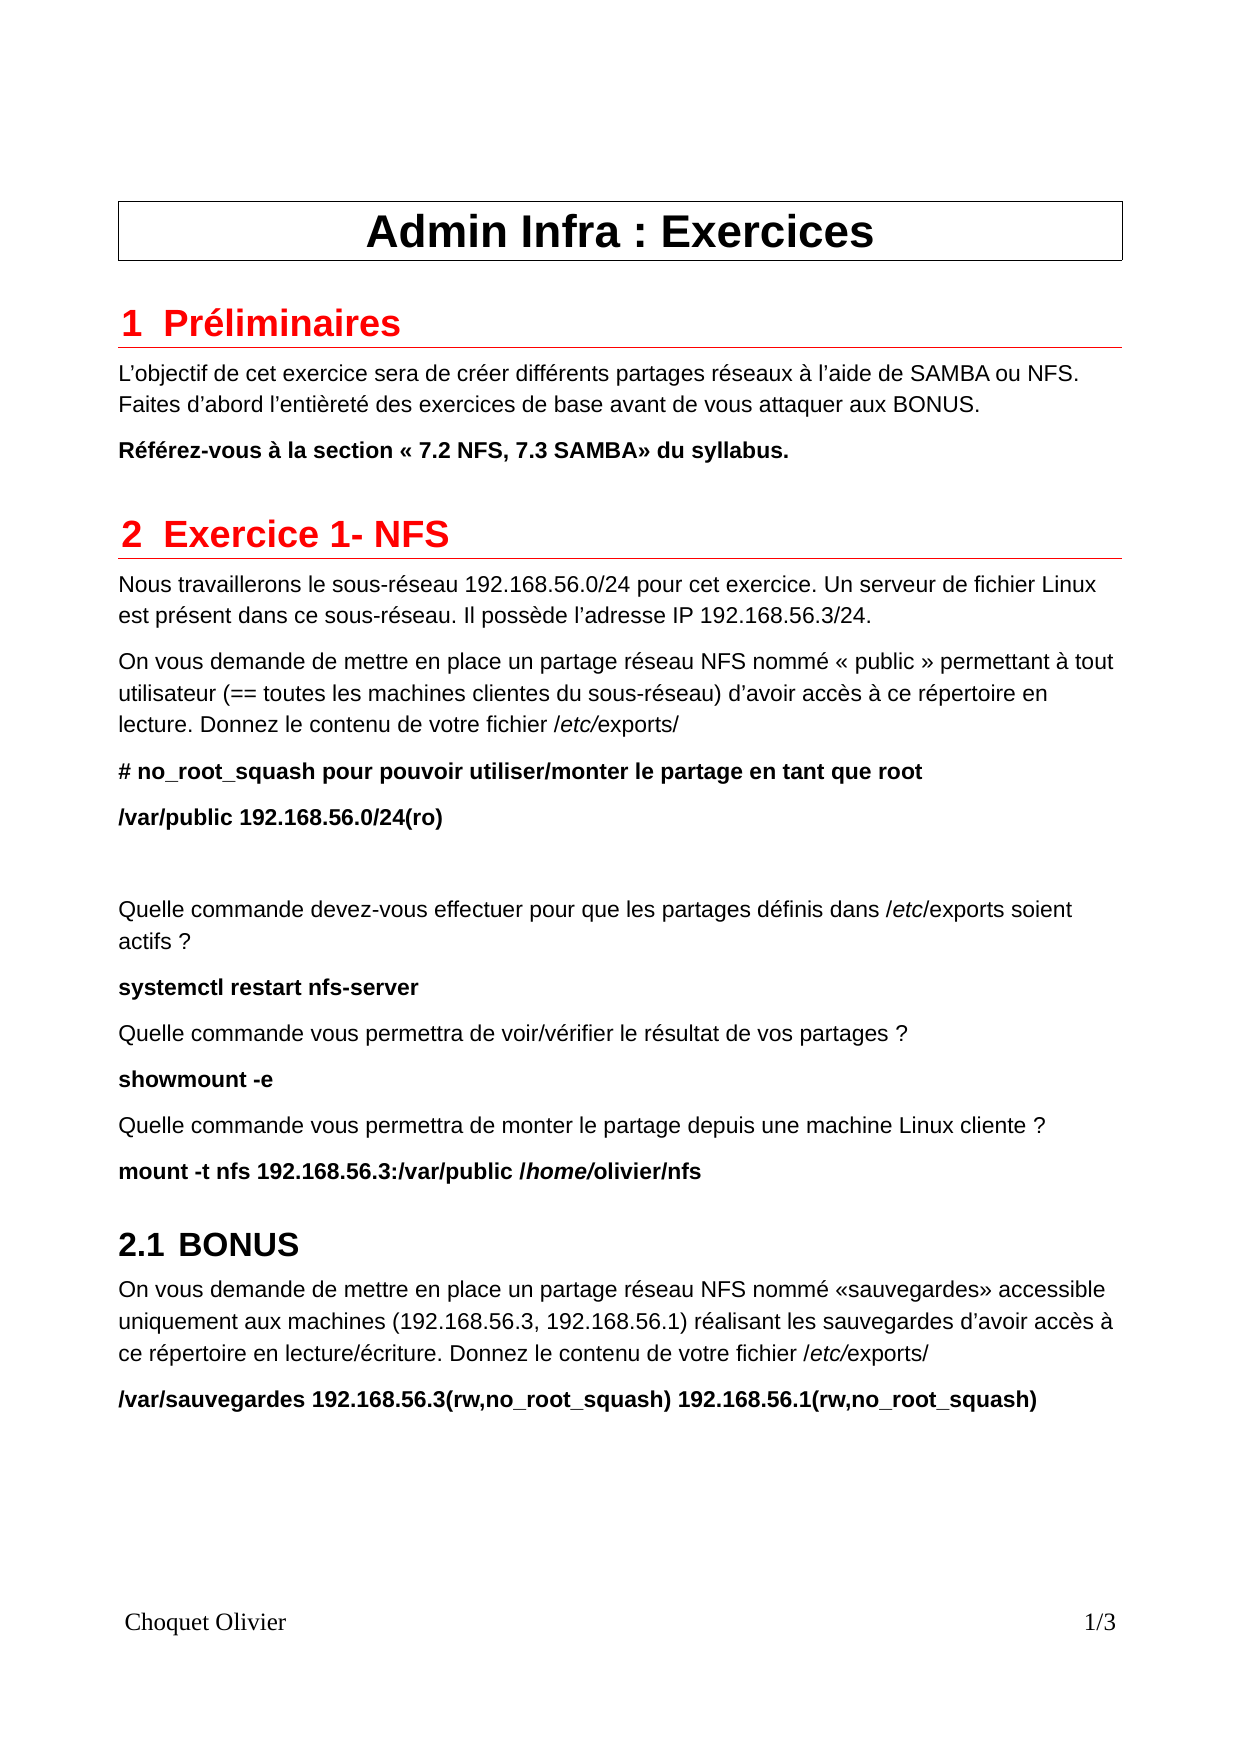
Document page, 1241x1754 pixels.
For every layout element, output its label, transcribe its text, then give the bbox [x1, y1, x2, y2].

text systemctl restart nfs-server [118, 974, 1122, 1000]
text mount -t nfs 192.168.56.3:/var/public /home/olivier/nfs [118, 1158, 1122, 1185]
text /var/sauvegardes 192.168.56.3(rw,no_root_squash) 192.168.56.1(rw,no_root_squash) [118, 1386, 1122, 1412]
text # no_root_squash pour pouvoir utiliser/monter le partage en tant que root [118, 758, 1122, 784]
text Quelle commande vous permettra de monter le partage depuis une machine Linux cliente ? [118, 1112, 1122, 1138]
text /var/public 192.168.56.0/24(ro) [118, 804, 1122, 830]
subtitle BONUS [118, 1225, 1122, 1264]
text L’objectif de cet exercice sera de créer différents partages réseaux à l’aide de SAMBA ou NFS. Faites d’abord l’entièreté des exercices de base avant de vous attaquer aux BONUS. [118, 360, 1122, 418]
subtitle Préliminaires [118, 298, 1122, 347]
text On vous demande de mettre en place un partage réseau NFS nommé «sauvegardes» accessible uniquement aux machines (192.168.56.3, 192.168.56.1) réalisant les sauvegardes d’avoir accès à ce répertoire en lecture/écriture. Donnez le contenu de votre fichier /etc/exports/ [118, 1276, 1122, 1366]
subtitle Exercice 1- NFS [118, 508, 1122, 558]
title Admin Infra : Exercices [119, 202, 1122, 260]
text Référez-vous à la section « 7.2 NFS, 7.3 SAMBA» du syllabus. [118, 437, 1122, 464]
text Quelle commande vous permettra de voir/vérifier le résultat de vos partages ? [118, 1020, 1122, 1046]
text Nous travaillerons le sous-réseau 192.168.56.0/24 pour cet exercice. Un serveur de fichier Linux est présent dans ce sous-réseau. Il possède l’adresse IP 192.168.56.3/24. [118, 571, 1122, 628]
text On vous demande de mettre en place un partage réseau NFS nommé « public » permettant à tout utilisateur (== toutes les machines clientes du sous-réseau) d’avoir accès à ce répertoire en lecture. Donnez le contenu de votre fichier /etc/exports/ [118, 648, 1122, 738]
text Quelle commande devez-vous effectuer pour que les partages définis dans /etc/exports soient actifs ? [118, 896, 1122, 954]
text showmount -e [118, 1066, 1122, 1092]
